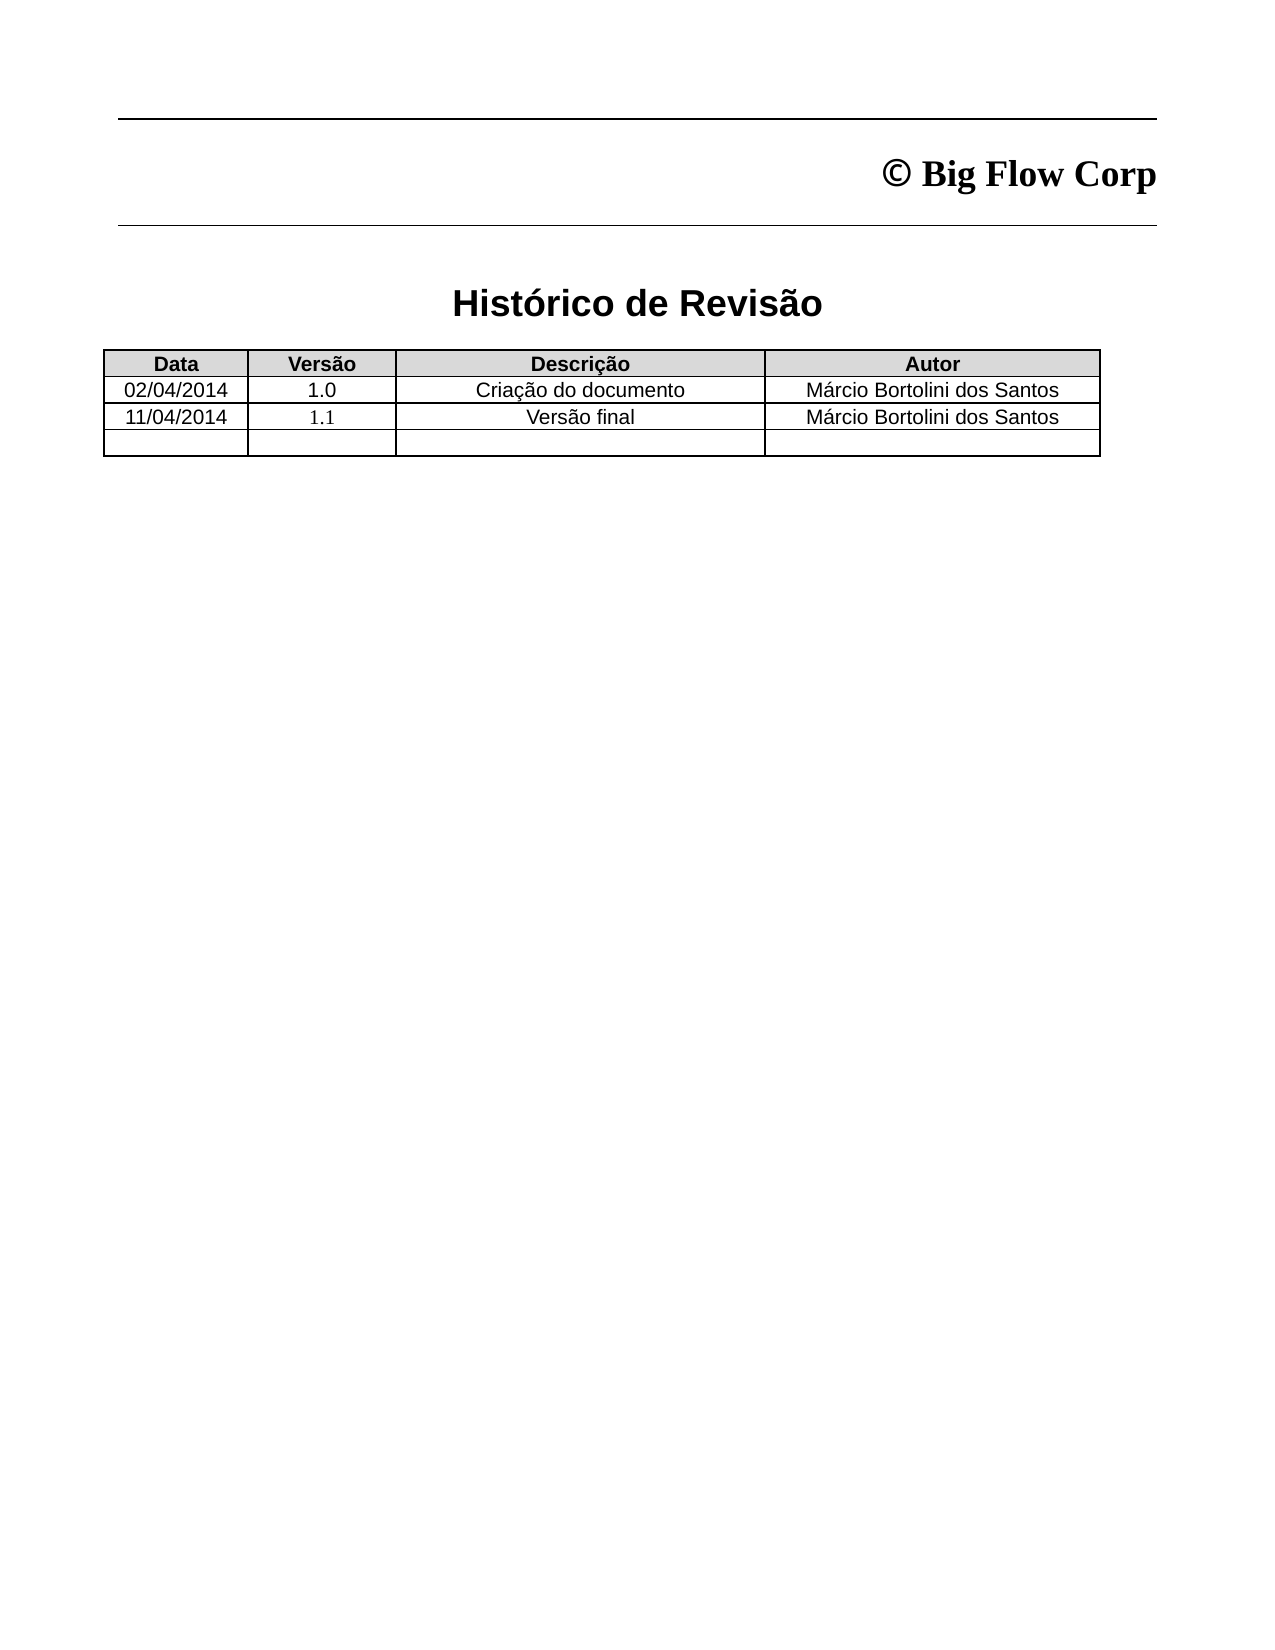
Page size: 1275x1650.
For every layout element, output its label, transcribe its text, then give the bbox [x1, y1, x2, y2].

table_cell [249, 430, 395, 455]
table_cell Márcio Bortolini dos Santos [766, 377, 1099, 402]
table_header Data [105, 351, 247, 376]
table_cell 11/04/2014 [105, 404, 247, 429]
subtitle Histórico de Revisão [118, 281, 1157, 324]
table_header Autor [766, 351, 1099, 376]
table_cell [397, 430, 764, 455]
table_cell 1.0 [249, 377, 395, 402]
table_cell Criação do documento [397, 377, 764, 402]
table_header Descrição [397, 351, 764, 376]
table_cell Márcio Bortolini dos Santos [766, 404, 1099, 429]
table_cell Versão final [397, 404, 764, 429]
table_cell 1.1 [249, 404, 395, 429]
table_cell 02/04/2014 [105, 377, 247, 402]
table_cell [105, 430, 247, 455]
table_header Versão [249, 351, 395, 376]
table_cell [766, 430, 1099, 455]
